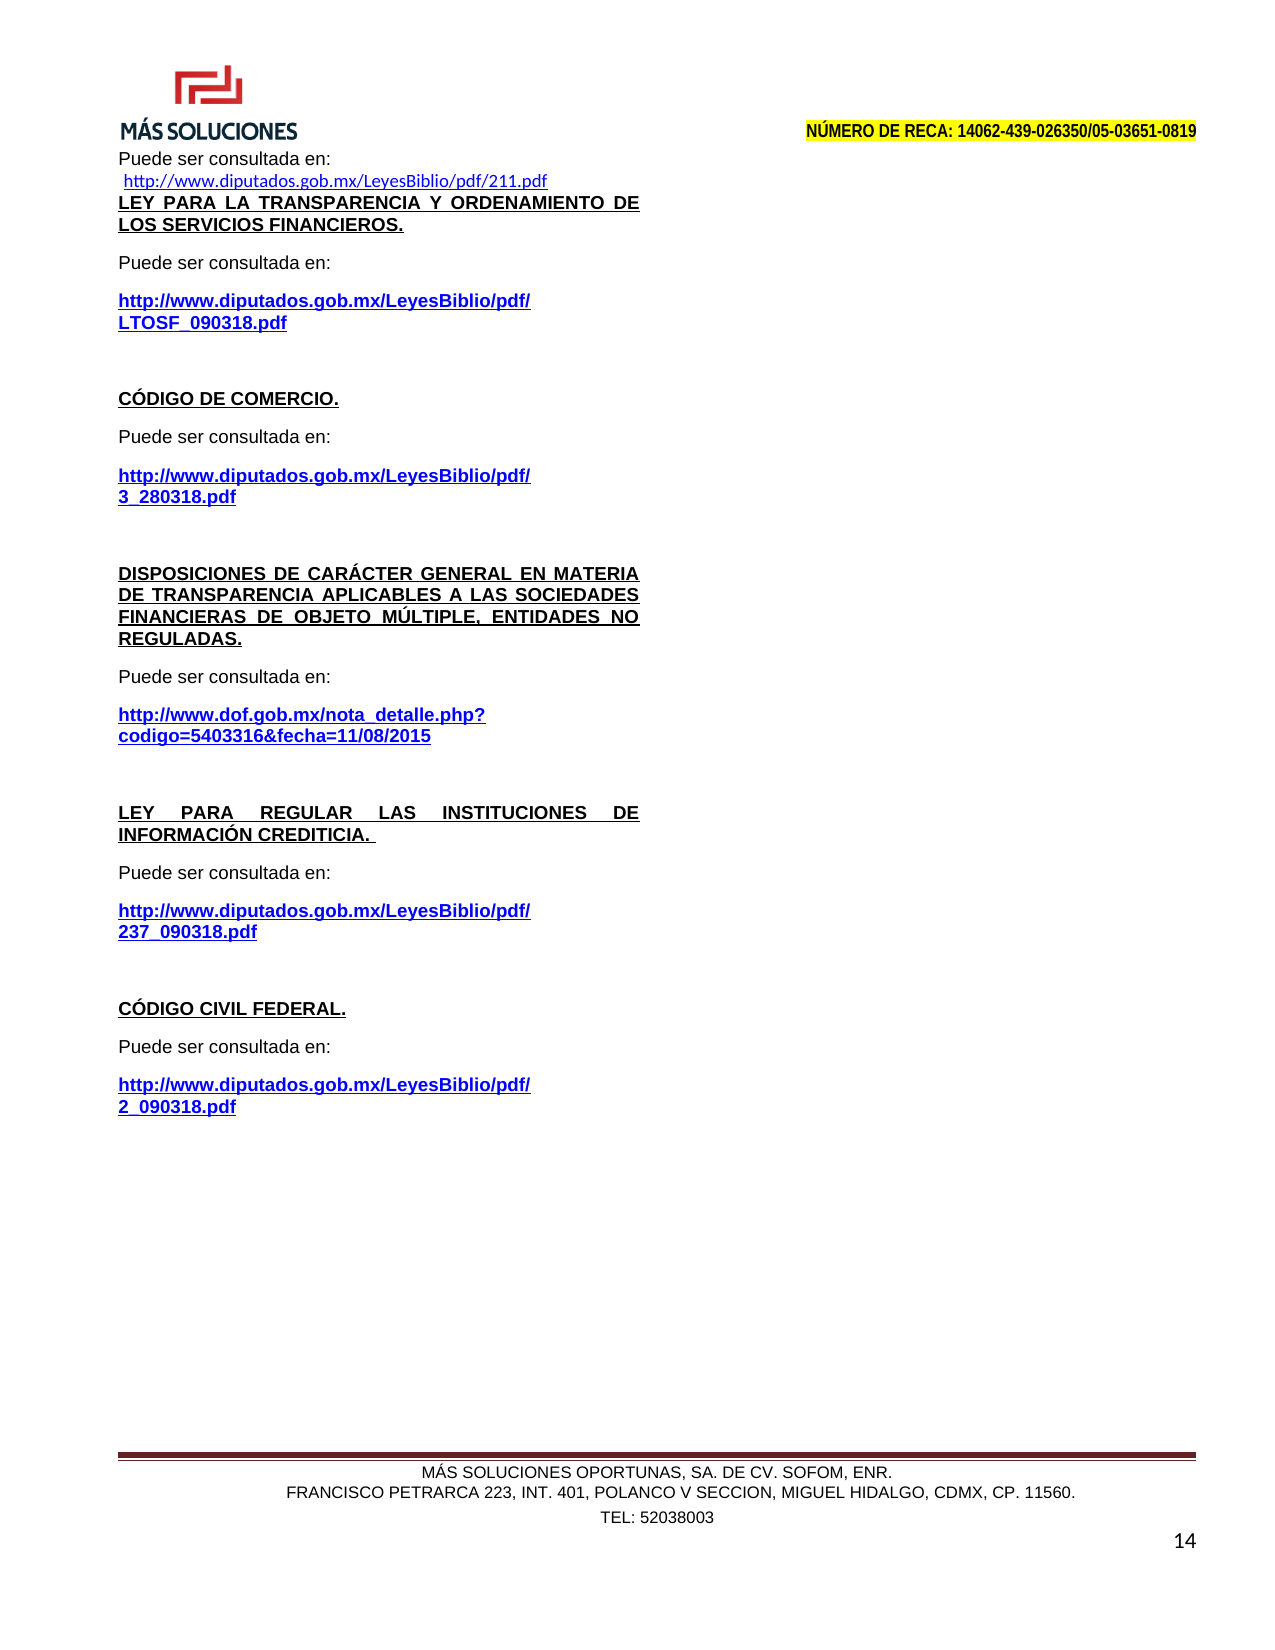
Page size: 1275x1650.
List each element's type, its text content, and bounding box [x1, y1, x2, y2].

text REGULADAS. [118, 626, 640, 649]
text Puede ser consultada en: [118, 252, 640, 273]
text http://www.diputados.gob.mx/LeyesBiblio/pdf/2_090318.pdf [118, 1074, 640, 1117]
text http://www.diputados.gob.mx/LeyesBiblio/pdf/211.pdf [118, 169, 640, 192]
text http://www.diputados.gob.mx/LeyesBiblio/pdf/237_090318.pdf [118, 900, 640, 943]
text FINANCIERAS DE OBJETO MÚLTIPLE, ENTIDADES NO [118, 604, 640, 624]
text Puede ser consultada en: [118, 1036, 640, 1058]
text http://www.diputados.gob.mx/LeyesBiblio/pdf/3_280318.pdf [118, 464, 640, 508]
text LOS SERVICIOS FINANCIEROS. [118, 212, 640, 235]
text Puede ser consultada en: [118, 148, 640, 169]
text Puede ser consultada en: [118, 666, 640, 687]
picture [115, 60, 302, 148]
text http://www.dof.gob.mx/nota_detalle.php?codigo=5403316&fecha=11/08/2015 [118, 704, 640, 747]
text INFORMACIÓN CREDITICIA. [118, 822, 640, 845]
text DISPOSICIONES DE CARÁCTER GENERAL EN MATERIA [118, 563, 640, 581]
text Puede ser consultada en: [118, 426, 640, 448]
text LEY PARA REGULAR LAS INSTITUCIONES DE [118, 802, 640, 821]
text LEY PARA LA TRANSPARENCIA Y ORDENAMIENTO DE [118, 192, 640, 211]
text DE TRANSPARENCIA APLICABLES A LAS SOCIEDADES [118, 582, 640, 603]
text CÓDIGO DE COMERCIO. [118, 388, 640, 410]
text http://www.diputados.gob.mx/LeyesBiblio/pdf/LTOSF_090318.pdf [118, 290, 640, 333]
text CÓDIGO CIVIL FEDERAL. [118, 998, 640, 1019]
text Puede ser consultada en: [118, 862, 640, 883]
